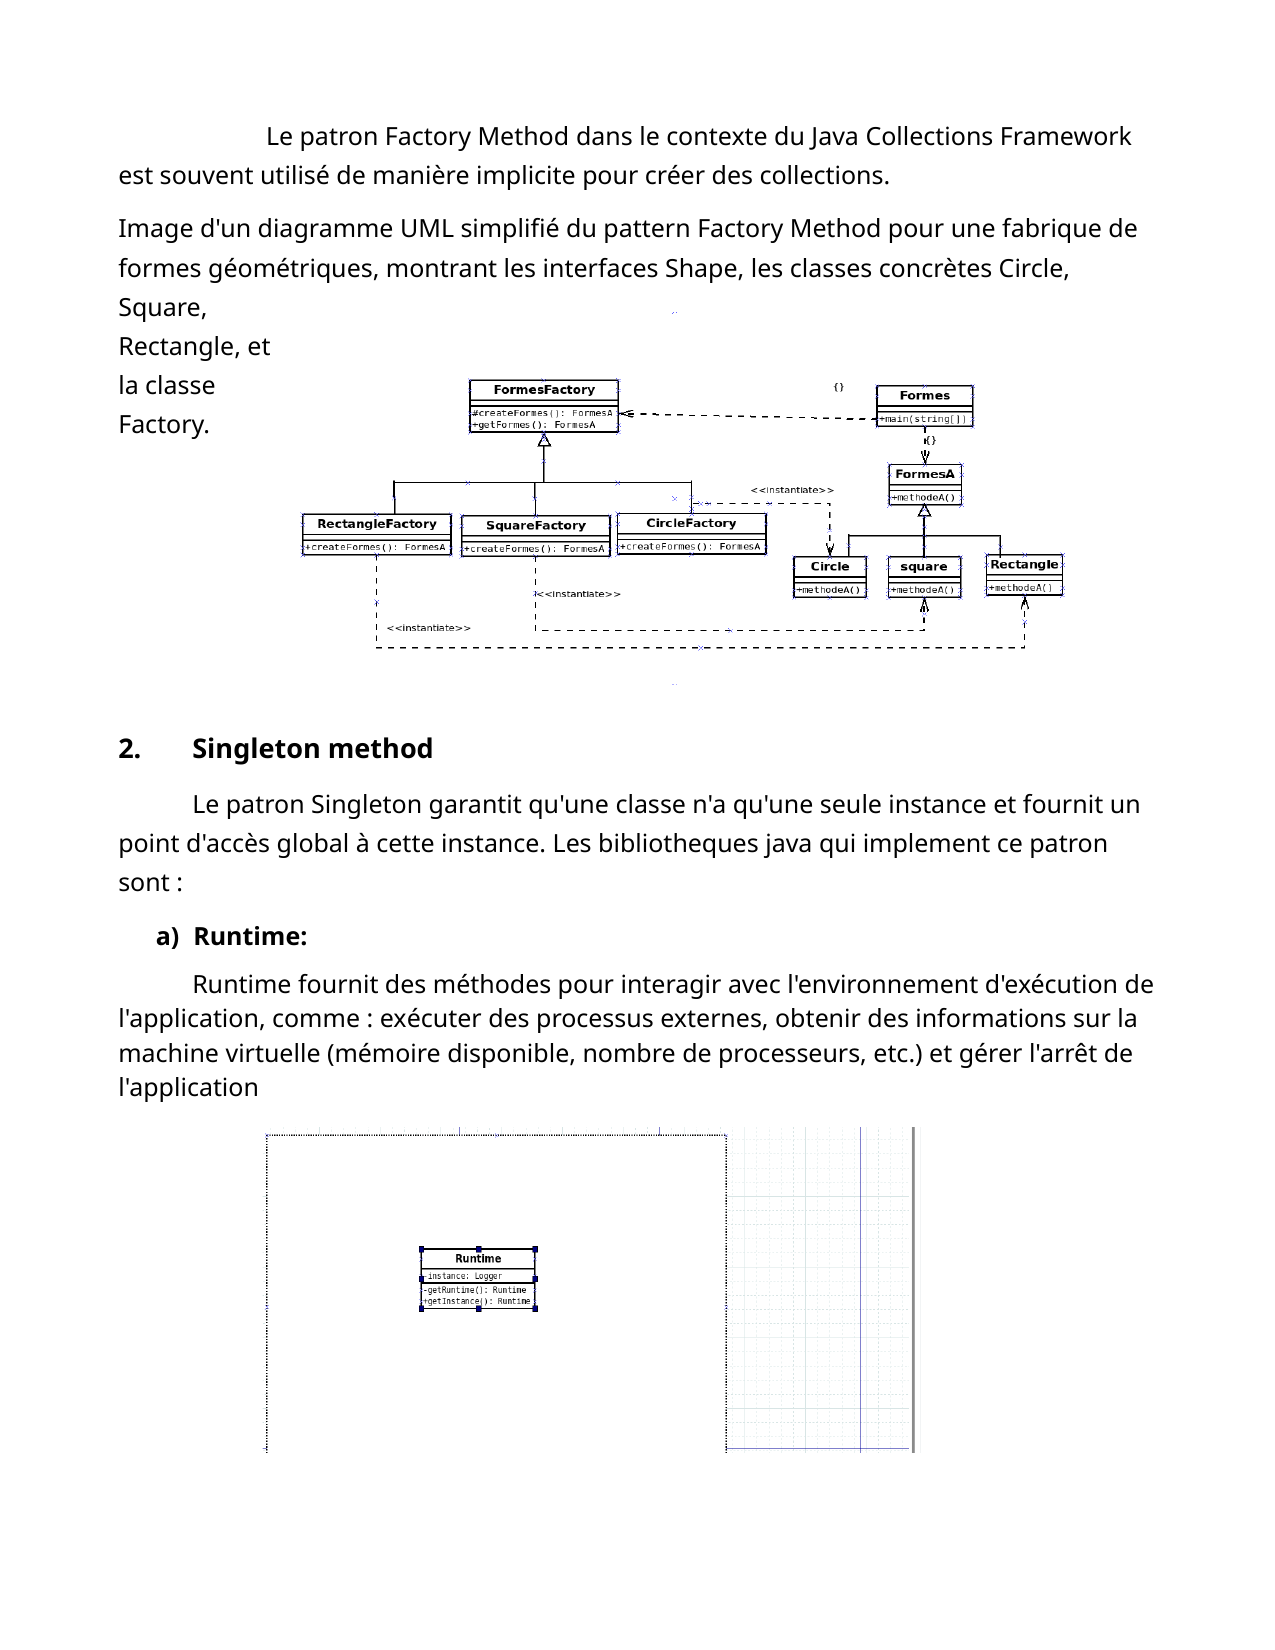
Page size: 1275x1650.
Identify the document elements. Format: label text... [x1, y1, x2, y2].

text Le patron Singleton garantit qu'une classe n'a qu'une seule instance et fournit un point d'accès global à cette instance. Les bibliotheques java qui implement ce patron sont : [118, 786, 1157, 899]
picture [262, 1127, 921, 1453]
list Runtime: [156, 918, 1157, 952]
text Le patron Factory Method dans le contexte du Java Collections Framework est souvent utilisé de manière implicite pour créer des collections. [118, 118, 1157, 191]
text Runtime fournit des méthodes pour interagir avec l'environnement d'exécution de l'application, comme : exécuter des processus externes, obtenir des informations sur la machine virtuelle (mémoire disponible, nombre de processeurs, etc.) et gérer l'arrêt de l'application [118, 967, 1157, 1103]
picture [281, 312, 1068, 685]
text Image d'un diagramme UML simplifié du pattern Factory Method pour une fabrique de formes géométriques, montrant les interfaces Shape, les classes concrètes Circle, Square, Rectangle, et la classe Factory. [118, 211, 1157, 441]
text 2. Singleton method [118, 729, 1157, 766]
